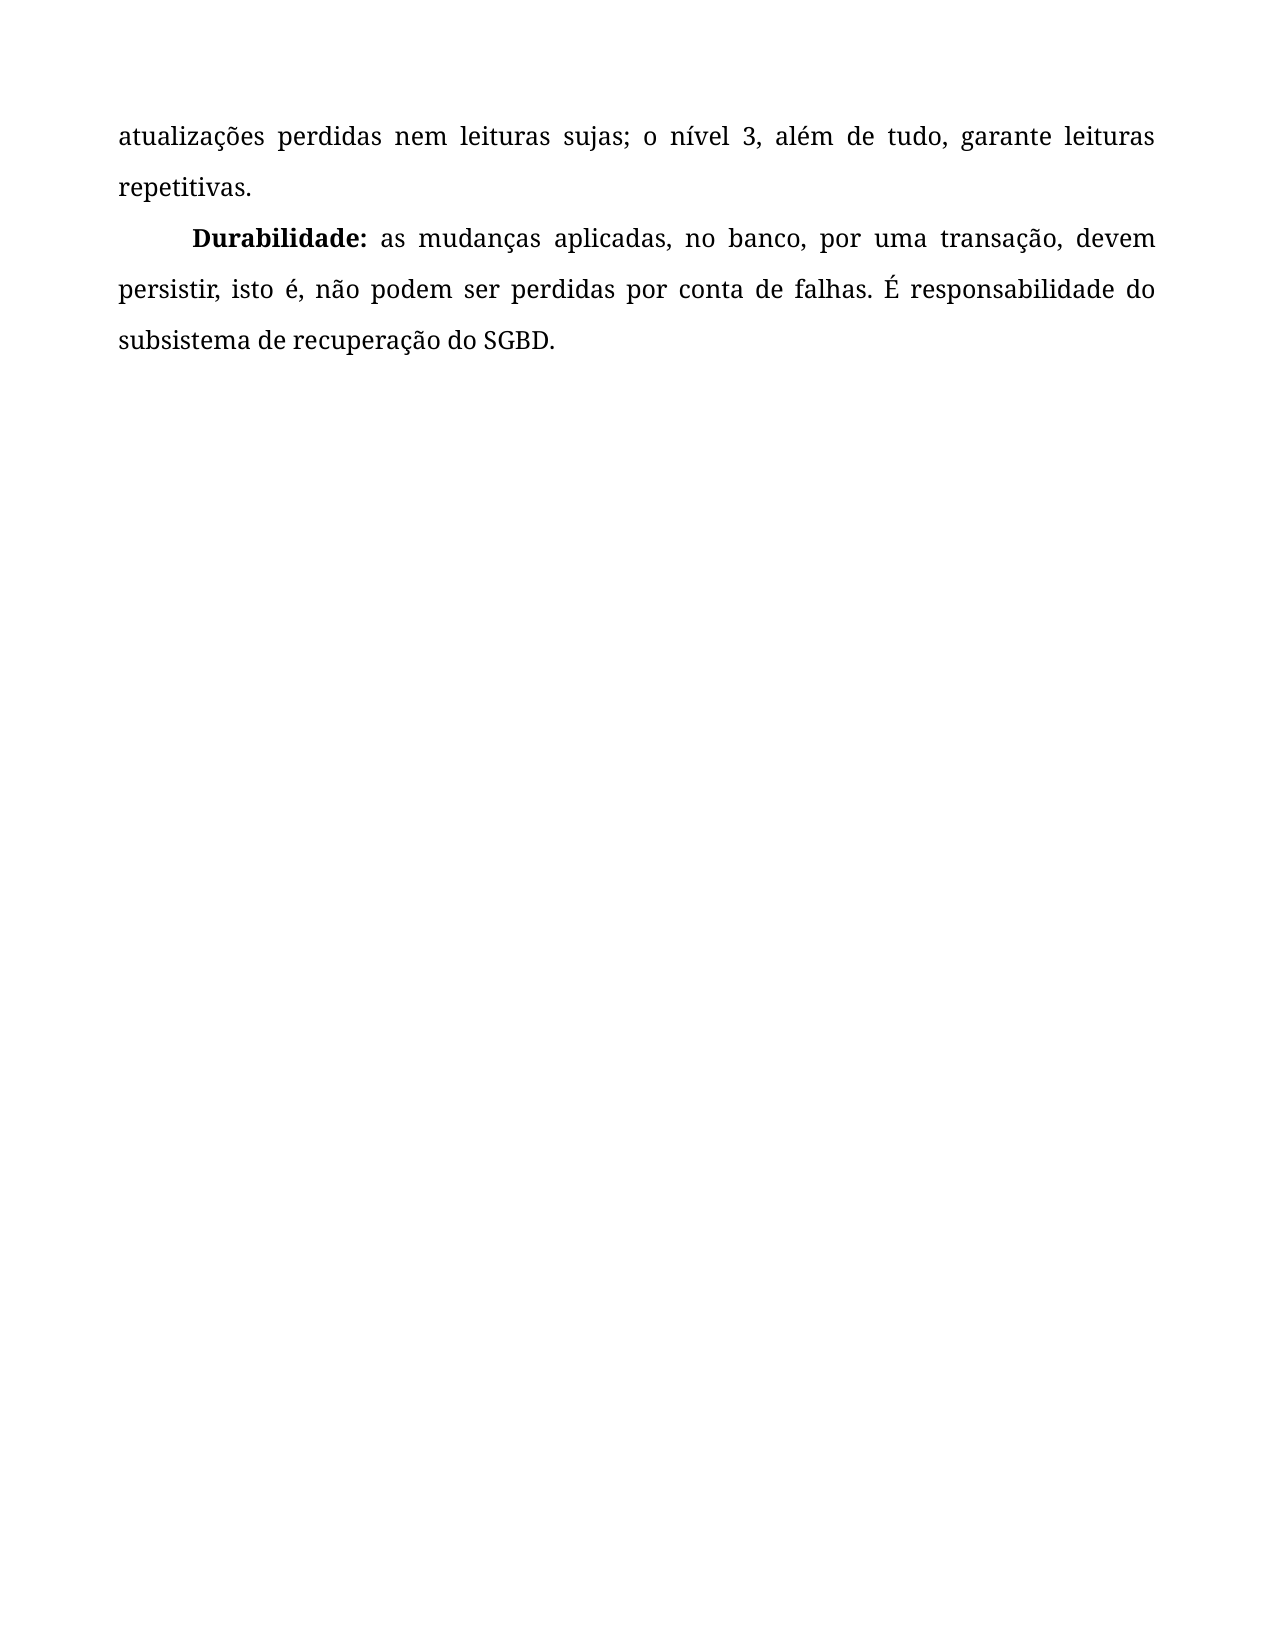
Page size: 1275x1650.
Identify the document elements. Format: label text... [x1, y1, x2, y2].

text atualizações perdidas nem leituras sujas; o nível 3, além de tudo, garante leituras repetitivas. [118, 118, 1157, 203]
text Durabilidade: as mudanças aplicadas, no banco, por uma transação, devem persistir, isto é, não podem ser perdidas por conta de falhas. É responsabilidade do subsistema de recuperação do SGBD. [118, 220, 1157, 356]
